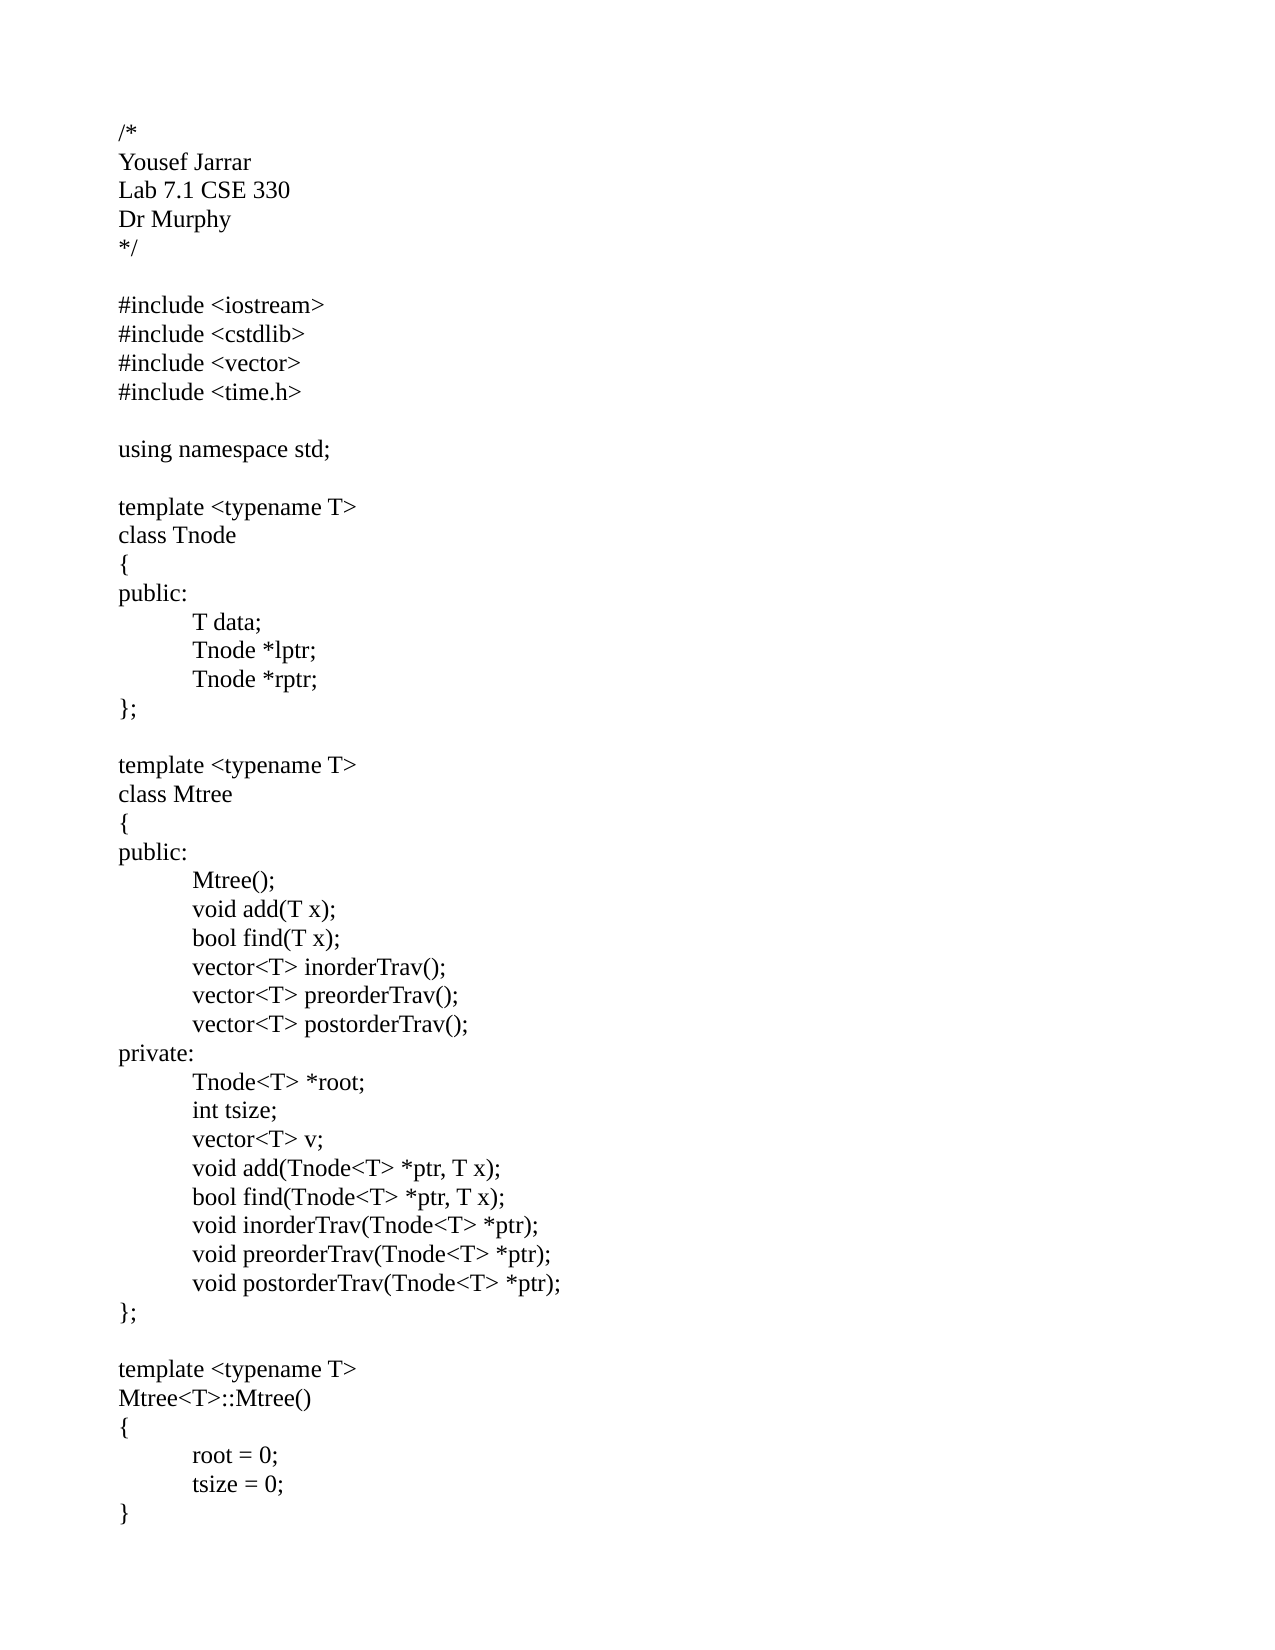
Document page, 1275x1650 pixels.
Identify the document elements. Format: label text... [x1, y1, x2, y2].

text template <typename T> [118, 492, 1157, 521]
text #include <cstdlib> [118, 319, 1157, 348]
text { [118, 1412, 1157, 1441]
text }; [118, 1297, 1157, 1326]
text void add(T x); [118, 894, 1157, 923]
text #include <iostream> [118, 291, 1157, 319]
text Lab 7.1 CSE 330 [118, 176, 1157, 204]
text bool find(Tnode<T> *ptr, T x); [118, 1182, 1157, 1211]
text vector<T> v; [118, 1124, 1157, 1153]
text } [118, 1498, 1157, 1527]
text { [118, 549, 1157, 578]
text bool find(T x); [118, 923, 1157, 952]
text Tnode *lptr; [118, 636, 1157, 664]
text { [118, 808, 1157, 837]
text template <typename T> [118, 1354, 1157, 1383]
text void inorderTrav(Tnode<T> *ptr); [118, 1211, 1157, 1239]
text int tsize; [118, 1096, 1157, 1124]
text void postorderTrav(Tnode<T> *ptr); [118, 1268, 1157, 1297]
text public: [118, 578, 1157, 607]
text Tnode *rptr; [118, 664, 1157, 693]
text class Tnode [118, 521, 1157, 549]
text vector<T> postorderTrav(); [118, 1009, 1157, 1038]
text #include <vector> [118, 348, 1157, 377]
text /* [118, 118, 1157, 147]
text public: [118, 837, 1157, 866]
text T data; [118, 607, 1157, 636]
text tsize = 0; [118, 1469, 1157, 1498]
text Dr Murphy [118, 204, 1157, 233]
text vector<T> inorderTrav(); [118, 952, 1157, 981]
text private: [118, 1038, 1157, 1067]
text }; [118, 693, 1157, 722]
text vector<T> preorderTrav(); [118, 981, 1157, 1009]
text Yousef Jarrar [118, 147, 1157, 176]
text using namespace std; [118, 434, 1157, 463]
text */ [118, 233, 1157, 262]
text class Mtree [118, 779, 1157, 808]
text void add(Tnode<T> *ptr, T x); [118, 1153, 1157, 1182]
text Mtree<T>::Mtree() [118, 1383, 1157, 1412]
text root = 0; [118, 1441, 1157, 1469]
text template <typename T> [118, 751, 1157, 779]
text #include <time.h> [118, 377, 1157, 406]
text Tnode<T> *root; [118, 1067, 1157, 1096]
text Mtree(); [118, 866, 1157, 894]
text void preorderTrav(Tnode<T> *ptr); [118, 1239, 1157, 1268]
